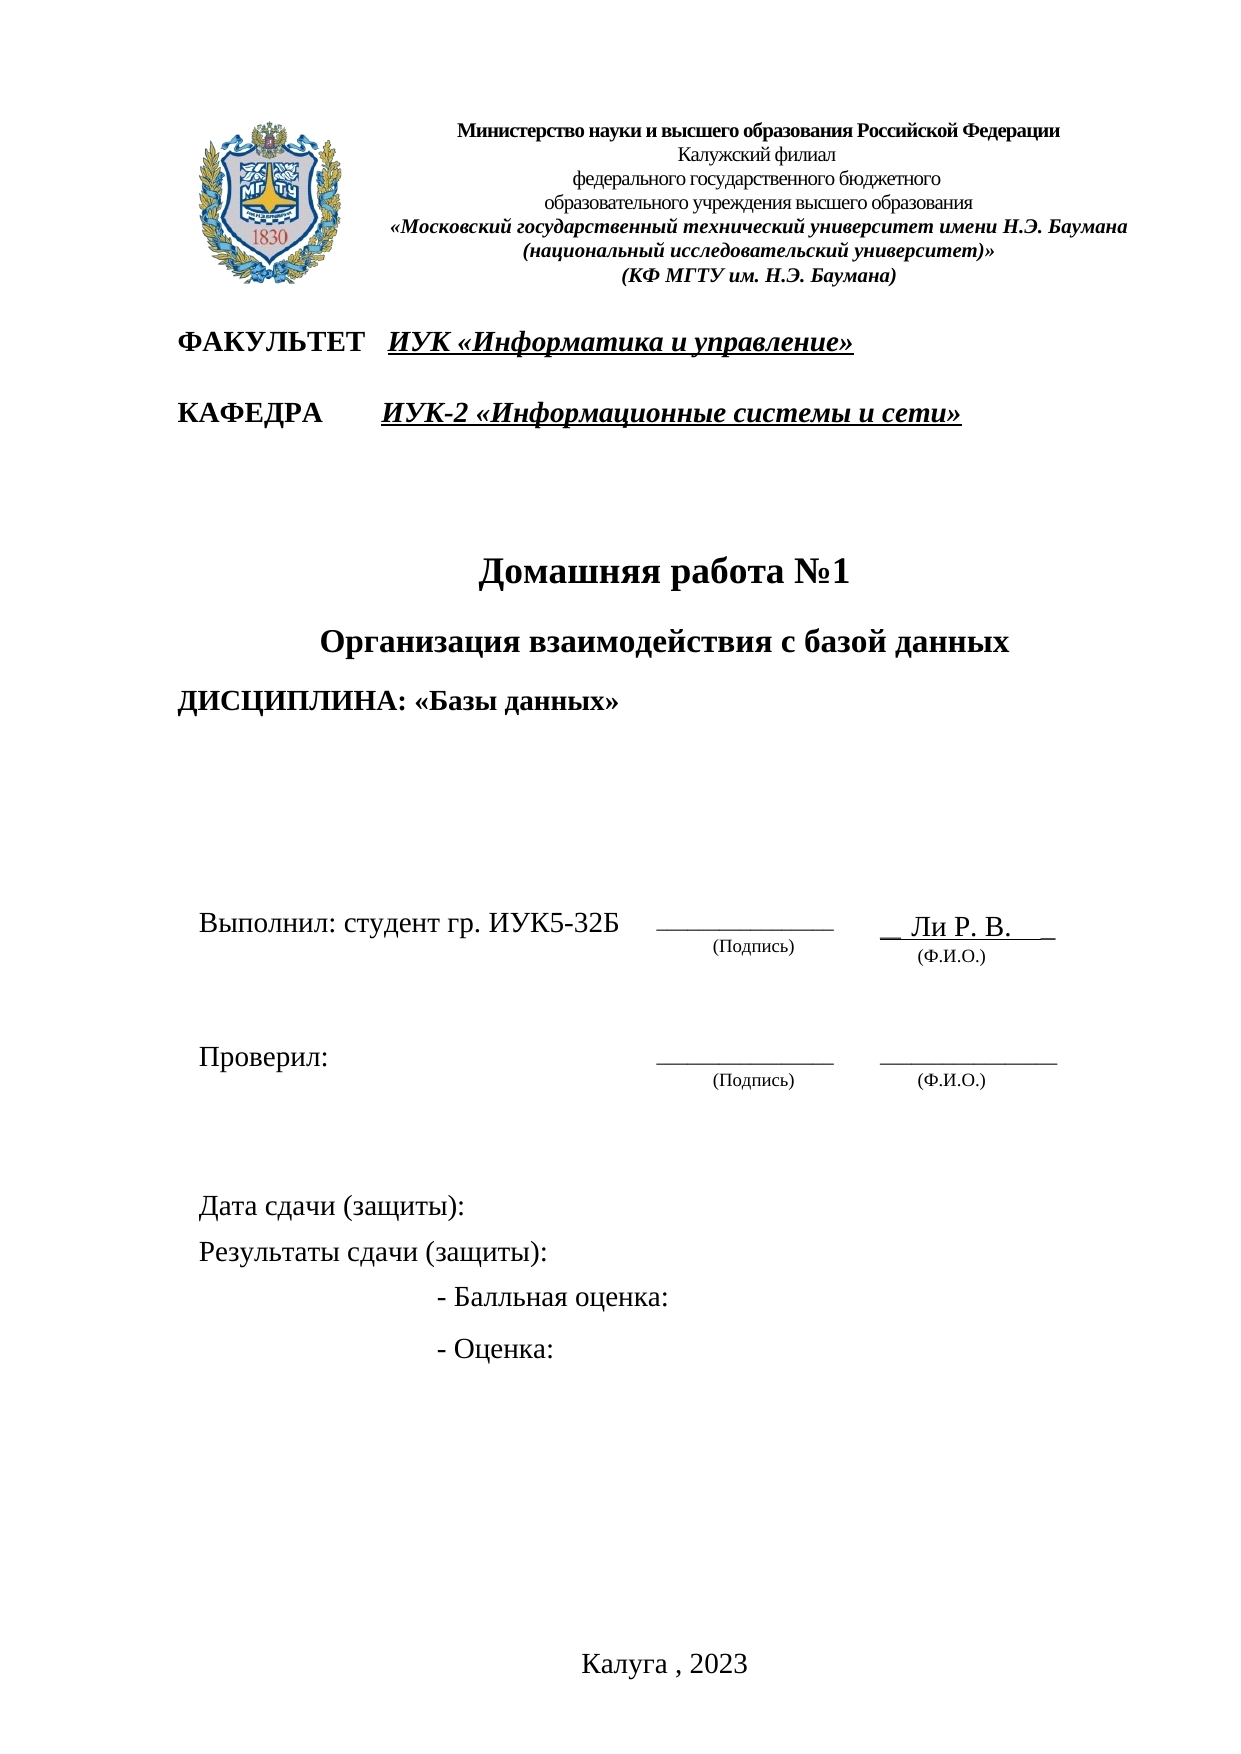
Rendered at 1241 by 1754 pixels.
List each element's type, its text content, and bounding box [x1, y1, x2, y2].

text КАФЕДРА ИУК-2 «Информационные системы и сети» [177, 395, 1152, 429]
table_header [188, 118, 353, 287]
text ФАКУЛЬТЕТ ИУК «Информатика и управление» [177, 324, 1181, 358]
table_header Выполнил: студент гр. ИУК5-32Б [188, 885, 645, 1018]
text Организация взаимодействия c базой данных [177, 621, 1152, 659]
table_header __ Ли Р. В. _ (Ф.И.О.) [879, 885, 1163, 1018]
table_cell - Балльная оценка: - Оценка: [425, 1279, 1163, 1384]
table_cell Дата сдачи (защиты): Результаты сдачи (защиты): [188, 1142, 1163, 1279]
table_cell _________________ (Ф.И.О.) [879, 1018, 1163, 1142]
table_cell _________________ (Подпись) [645, 1018, 879, 1142]
text Домашняя работа №1 [177, 549, 1152, 592]
table_cell Проверил: [188, 1018, 645, 1142]
text ДИСЦИПЛИНА: «Базы данных» [177, 683, 1152, 717]
table_header Министерство науки и высшего образования Российской Федерации Калужский филиал федерального государственного бюджетного образовательного учреждения высшего образования «Московский государственный технический университет имени Н.Э. Баумана (национальный исследовательский университет)» (КФ МГТУ им. Н.Э. Баумана) [353, 118, 1165, 287]
table_header _________________ (Подпись) [645, 885, 879, 1018]
table_cell [188, 1279, 425, 1384]
